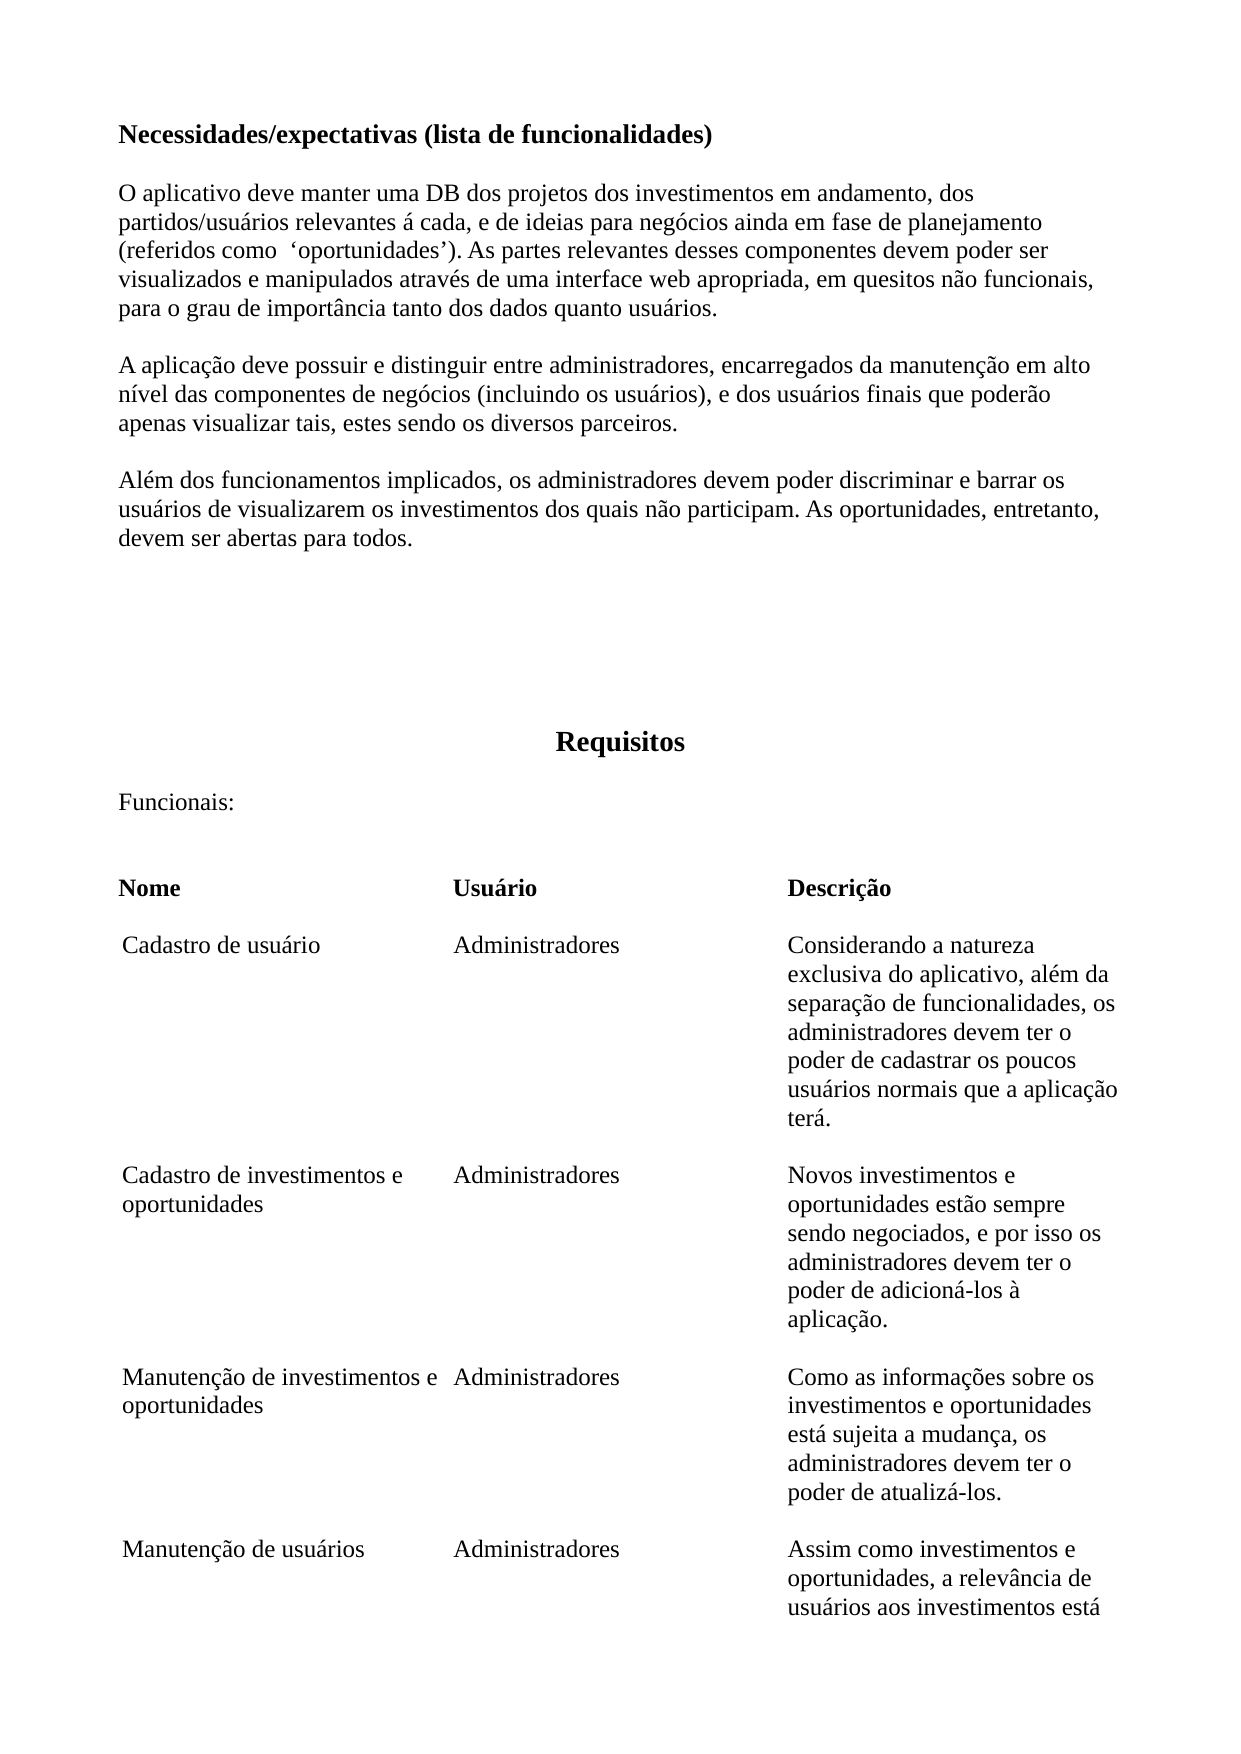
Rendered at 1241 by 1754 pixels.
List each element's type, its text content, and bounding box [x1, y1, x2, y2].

table_cell [453, 1505, 787, 1534]
table_cell [122, 1132, 453, 1160]
table_cell Considerando a natureza exclusiva do aplicativo, além da separação de funcionalidades, os administradores devem ter o poder de cadastrar os poucos usuários normais que a aplicação terá. [788, 930, 1123, 1132]
text O aplicativo deve manter uma DB dos projetos dos investimentos em andamento, dos partidos/usuários relevantes á cada, e de ideias para negócios ainda em fase de planejamento (referidos como ‘oportunidades’). As partes relevantes desses componentes devem poder ser visualizados e manipulados através de uma interface web apropriada, em quesitos não funcionais, para o grau de importância tanto dos dados quanto usuários. [118, 178, 1122, 322]
table_cell Administradores [453, 1534, 787, 1620]
table_header [453, 902, 787, 930]
table_header Usuário [453, 873, 787, 902]
table_header Descrição [788, 873, 1122, 902]
table_cell Administradores [453, 1362, 787, 1505]
table_cell [453, 1333, 787, 1362]
table_cell [122, 1505, 453, 1534]
text Além dos funcionamentos implicados, os administradores devem poder discriminar e barrar os usuários de visualizarem os investimentos dos quais não participam. As oportunidades, entretanto, devem ser abertas para todos. [118, 466, 1122, 552]
table_header Nome [118, 873, 453, 902]
table_cell Administradores [453, 1160, 787, 1333]
text Funcionais: [118, 787, 1122, 815]
table_cell Manutenção de investimentos e oportunidades [122, 1362, 453, 1505]
table_cell [122, 1333, 453, 1362]
text Requisitos [118, 724, 1122, 758]
table_cell Cadastro de usuário [122, 930, 453, 1132]
table_cell Cadastro de investimentos e oportunidades [122, 1160, 453, 1333]
table_cell Administradores [453, 930, 787, 1132]
text A aplicação deve possuir e distinguir entre administradores, encarregados da manutenção em alto nível das componentes de negócios (incluindo os usuários), e dos usuários finais que poderão apenas visualizar tais, estes sendo os diversos parceiros. [118, 351, 1122, 437]
table_header [122, 902, 453, 930]
table_cell [788, 1132, 1123, 1160]
table_cell Manutenção de usuários [122, 1534, 453, 1620]
table_cell Assim como investimentos e oportunidades, a relevância de usuários aos investimentos está [788, 1534, 1123, 1620]
table_cell [788, 1333, 1123, 1362]
table_cell Como as informações sobre os investimentos e oportunidades está sujeita a mudança, os administradores devem ter o poder de atualizá-los. [788, 1362, 1123, 1505]
table_cell Novos investimentos e oportunidades estão sempre sendo negociados, e por isso os administradores devem ter o poder de adicioná-los à aplicação. [788, 1160, 1123, 1333]
table_cell [453, 1132, 787, 1160]
text Necessidades/expectativas (lista de funcionalidades) [118, 118, 1122, 149]
table_cell [788, 1505, 1123, 1534]
table_header [788, 902, 1123, 930]
